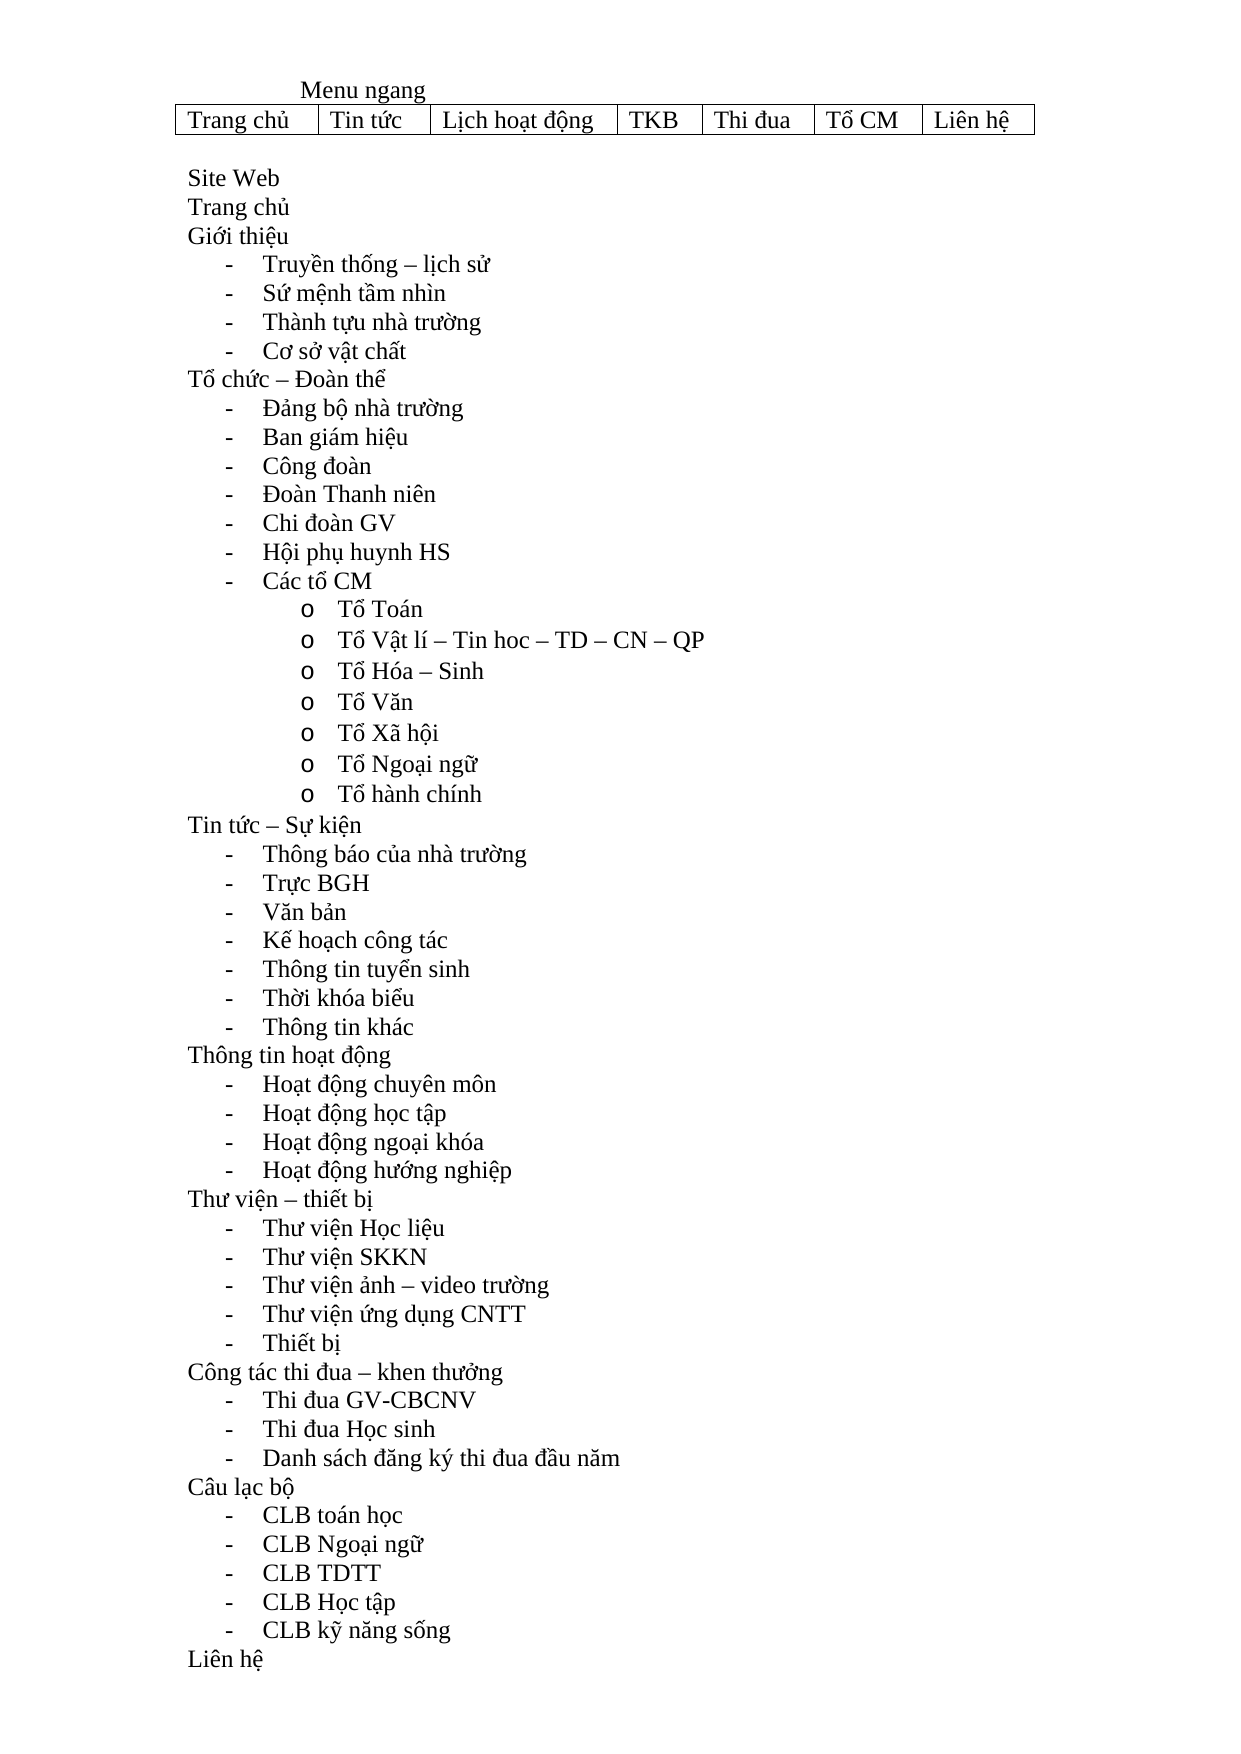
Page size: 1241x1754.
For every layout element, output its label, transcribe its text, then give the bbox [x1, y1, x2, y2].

text Giới thiệu [187, 221, 1053, 249]
text Menu ngang [300, 75, 1053, 104]
list Công đoàn [225, 451, 1053, 479]
list Hội phụ huynh HS [225, 537, 1053, 566]
list Hoạt động ngoại khóa [225, 1127, 1053, 1155]
text Site Web [187, 163, 1053, 192]
list Thiết bị [225, 1328, 1053, 1357]
list Thông tin tuyển sinh [225, 954, 1053, 983]
list Trực BGH [225, 868, 1053, 897]
list Tổ hành chính [300, 779, 1053, 810]
text Thông tin hoạt động [187, 1040, 1053, 1069]
list Tổ Văn [300, 687, 1053, 718]
text Câu lạc bộ [187, 1472, 1053, 1500]
list Danh sách đăng ký thi đua đầu năm [225, 1443, 1053, 1472]
list Thư viện ứng dụng CNTT [225, 1299, 1053, 1328]
list Thư viện SKKN [225, 1242, 1053, 1270]
text Trang chủ [187, 192, 1053, 221]
list Truyền thống – lịch sử [225, 249, 1053, 278]
text Liên hệ [187, 1644, 1053, 1673]
text Thư viện – thiết bị [187, 1184, 1053, 1213]
table_header Trang chủ [176, 105, 318, 133]
table_header TKB [618, 105, 702, 133]
list Tổ Hóa – Sinh [300, 656, 1053, 687]
text Tổ chức – Đoàn thể [187, 364, 1053, 393]
list CLB kỹ năng sống [225, 1615, 1053, 1644]
table_header Tổ CM [815, 105, 922, 133]
list Hoạt động hướng nghiệp [225, 1155, 1053, 1184]
list Kế hoạch công tác [225, 925, 1053, 954]
list CLB Học tập [225, 1587, 1053, 1615]
list Hoạt động chuyên môn [225, 1069, 1053, 1098]
list Đảng bộ nhà trường [225, 393, 1053, 422]
list Thông báo của nhà trường [225, 839, 1053, 868]
list Đoàn Thanh niên [225, 479, 1053, 508]
text Tin tức – Sự kiện [187, 810, 1053, 839]
list Thư viện ảnh – video trường [225, 1270, 1053, 1299]
table_header Lịch hoạt động [431, 105, 617, 133]
table_header Thi đua [703, 105, 814, 133]
list Văn bản [225, 897, 1053, 925]
list Chi đoàn GV [225, 508, 1053, 537]
list Tổ Ngoại ngữ [300, 749, 1053, 779]
list Ban giám hiệu [225, 422, 1053, 451]
list Hoạt động học tập [225, 1098, 1053, 1127]
table_header Tin tức [319, 105, 430, 133]
list Tổ Toán [300, 594, 1053, 625]
list Cơ sở vật chất [225, 336, 1053, 364]
list Các tổ CM [225, 566, 1053, 594]
table_header Liên hệ [923, 105, 1034, 133]
list CLB Ngoại ngữ [225, 1529, 1053, 1558]
list Thời khóa biểu [225, 983, 1053, 1012]
text Công tác thi đua – khen thưởng [187, 1357, 1053, 1385]
list Tổ Xã hội [300, 718, 1053, 749]
list CLB TDTT [225, 1558, 1053, 1587]
list CLB toán học [225, 1500, 1053, 1529]
list Thành tựu nhà trường [225, 307, 1053, 336]
list Sứ mệnh tầm nhìn [225, 278, 1053, 307]
list Thông tin khác [225, 1012, 1053, 1040]
list Thi đua GV-CBCNV [225, 1385, 1053, 1414]
list Tổ Vật lí – Tin hoc – TD – CN – QP [300, 625, 1053, 656]
list Thư viện Học liệu [225, 1213, 1053, 1242]
list Thi đua Học sinh [225, 1414, 1053, 1443]
